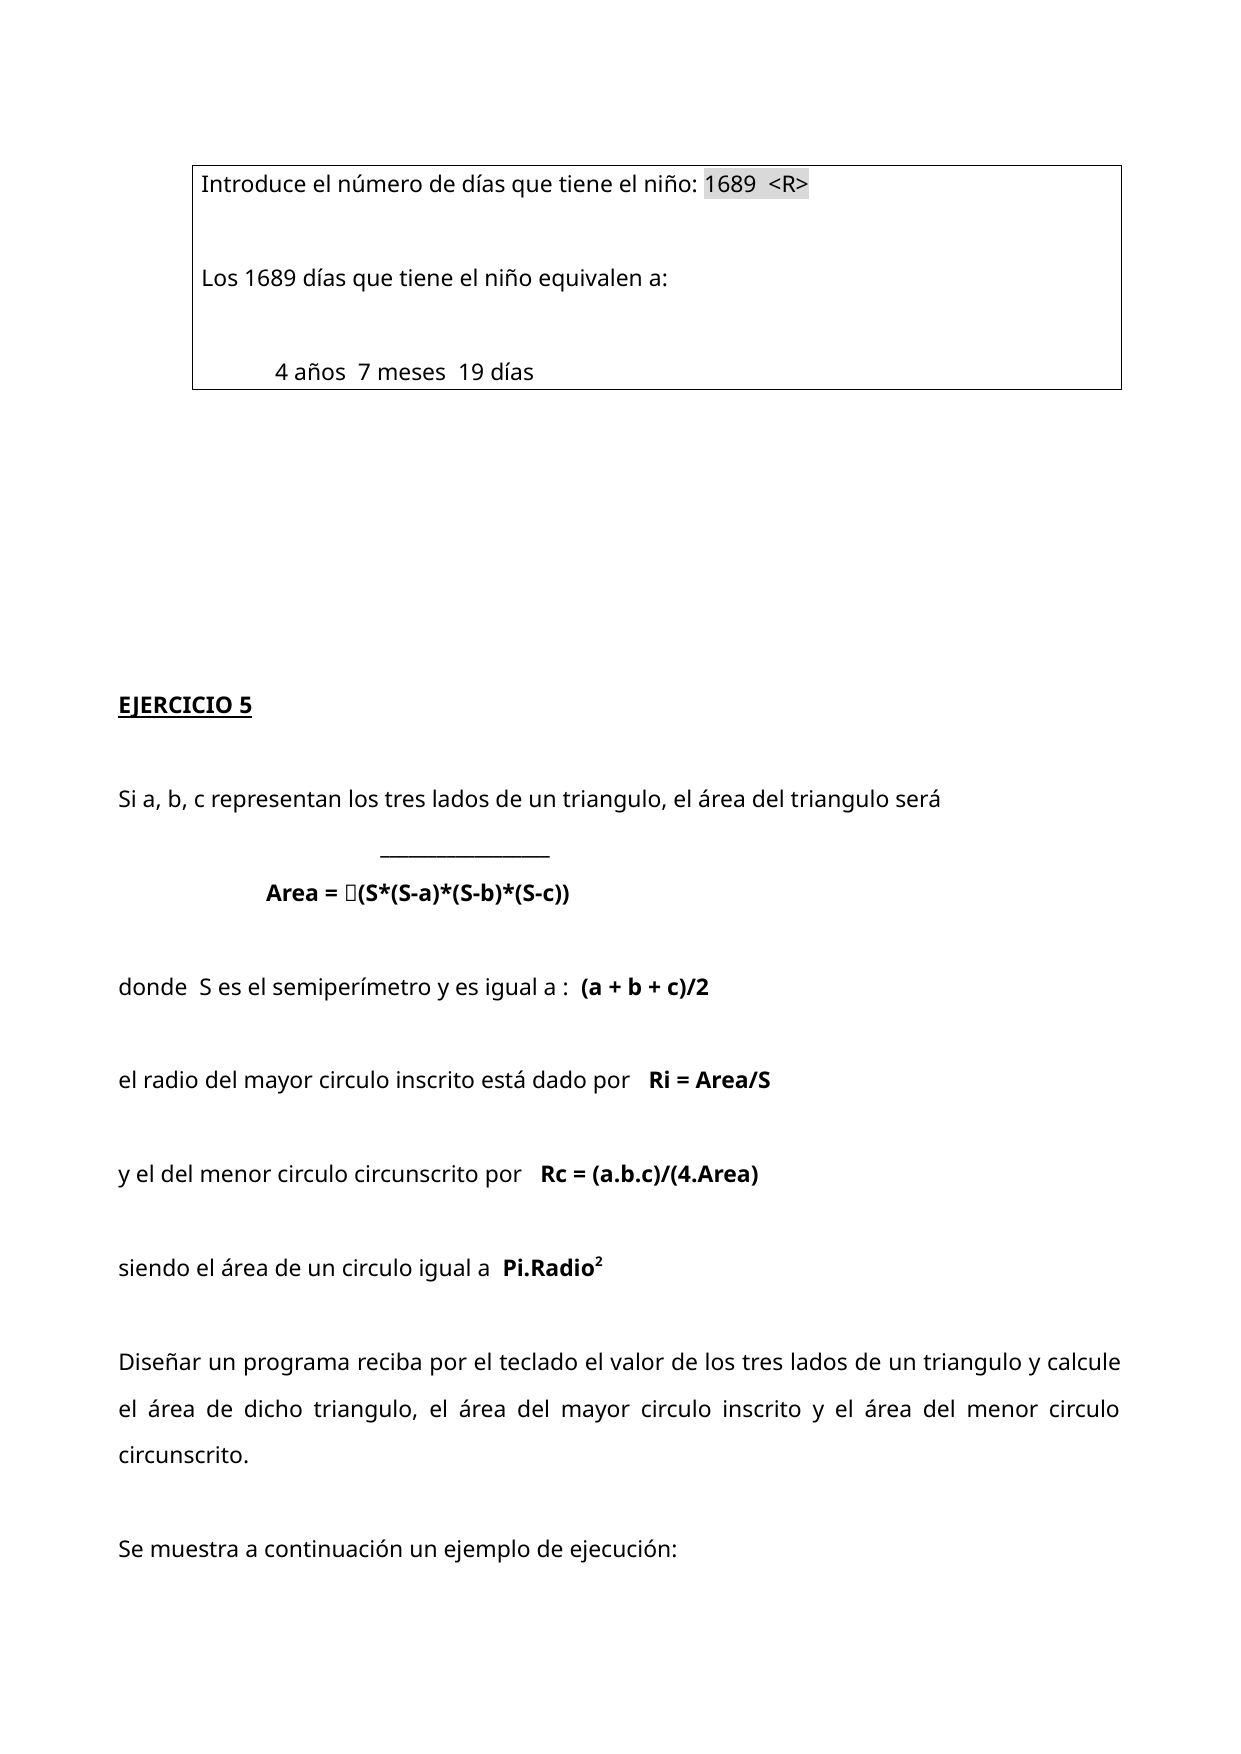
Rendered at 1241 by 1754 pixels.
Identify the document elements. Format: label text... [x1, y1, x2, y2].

text 4 años 7 meses 19 días [193, 352, 1121, 389]
text el radio del mayor circulo inscrito está dado por Ri = Area/S [118, 1064, 1122, 1096]
text Introduce el número de días que tiene el niño: 1689 <R> [193, 166, 1121, 199]
text Si a, b, c representan los tres lados de un triangulo, el área del triangulo será [118, 783, 1122, 814]
text Se muestra a continuación un ejemplo de ejecución: [118, 1533, 1122, 1564]
text donde S es el semiperímetro y es igual a : (a + b + c)/2 [118, 971, 1122, 1002]
text y el del menor circulo circunscrito por Rc = (a.b.c)/(4.Area) [118, 1158, 1122, 1189]
text __________________ [118, 830, 1122, 861]
text Diseñar un programa reciba por el teclado el valor de los tres lados de un triangulo y calcule el área de dicho triangulo, el área del mayor circulo inscrito y el área del menor circulo circunscrito. [118, 1346, 1122, 1471]
text Area = (S*(S-a)*(S-b)*(S-c)) [118, 877, 1122, 908]
subtitle EJERCICIO 5 [118, 689, 1122, 721]
text siendo el área de un circulo igual a Pi.Radio2 [118, 1252, 1122, 1283]
text Los 1689 días que tiene el niño equivalen a: [193, 259, 1121, 293]
